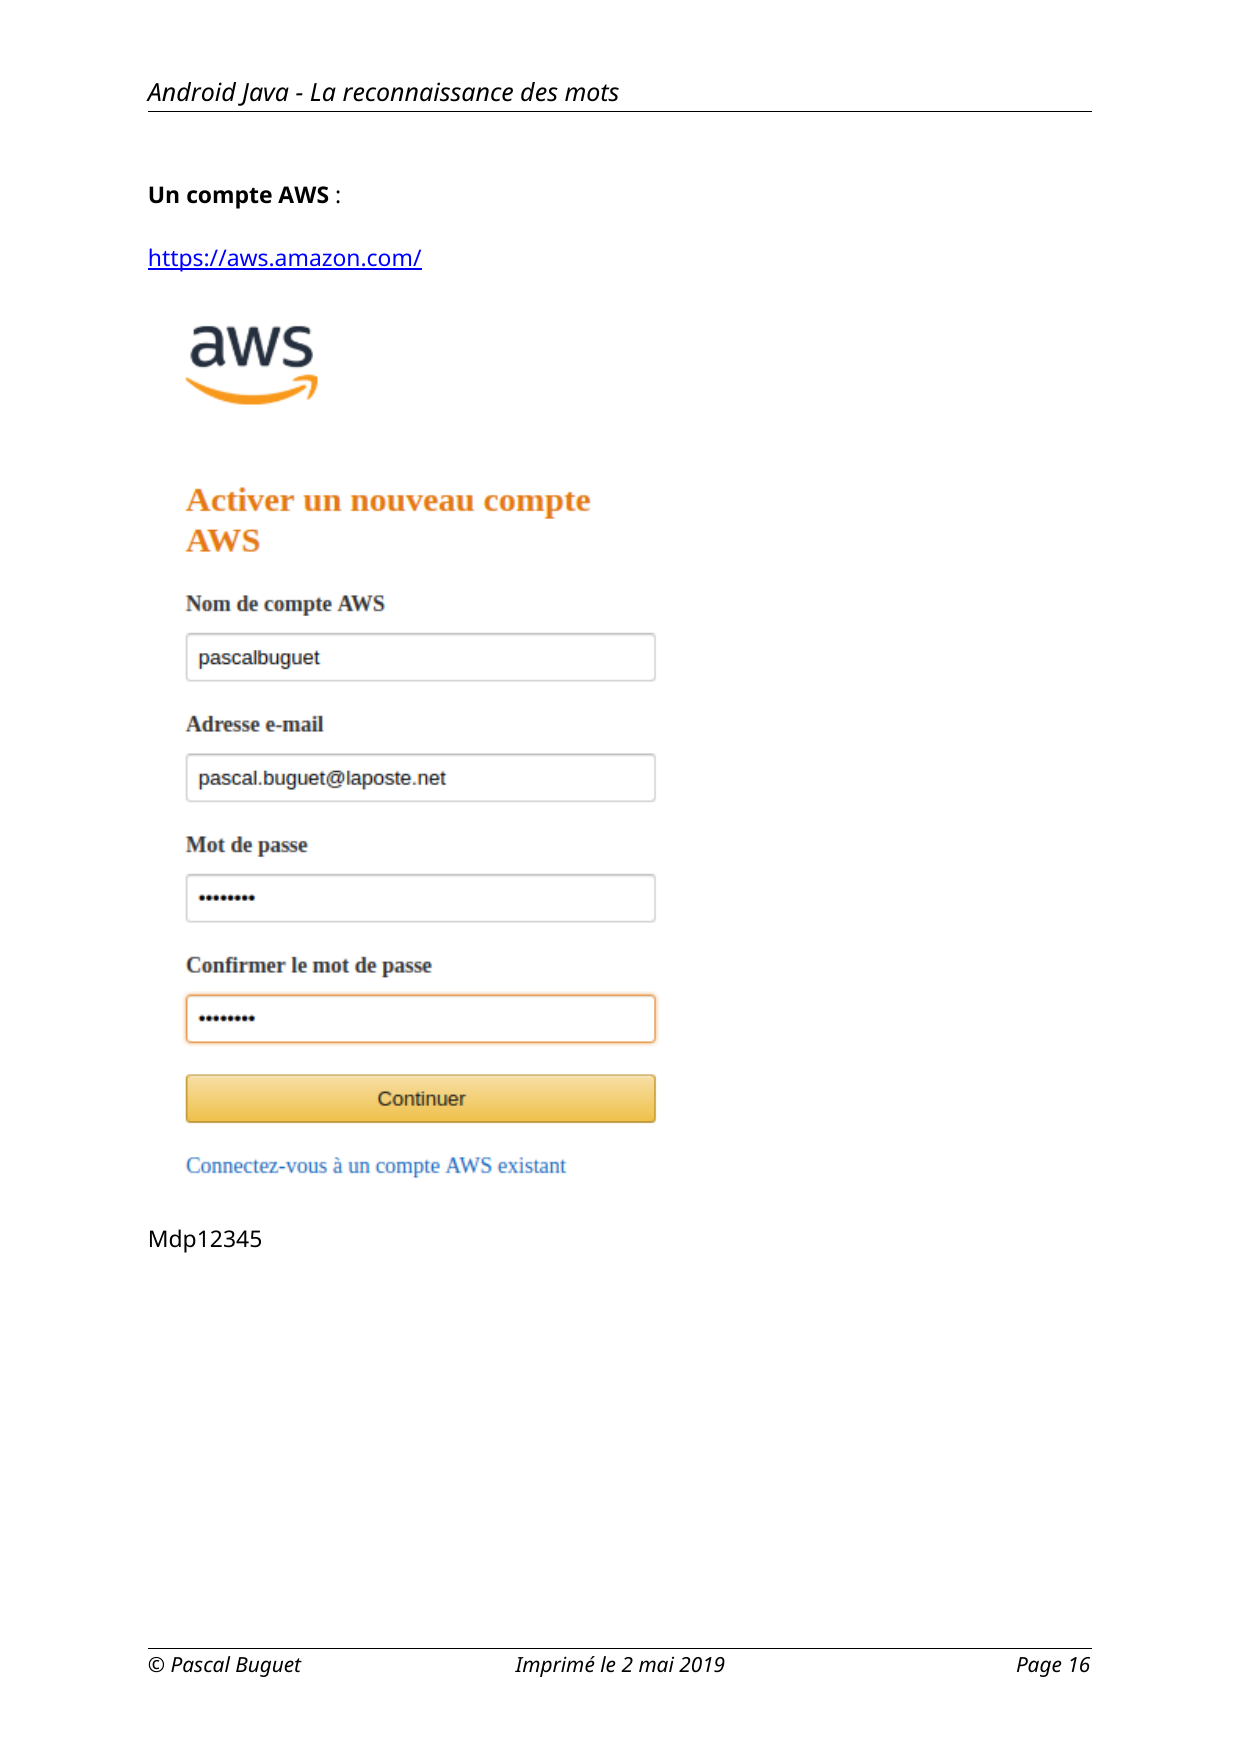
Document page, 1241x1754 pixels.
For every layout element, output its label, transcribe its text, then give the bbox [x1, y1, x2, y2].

text Un compte AWS : [148, 179, 1092, 210]
text Mdp12345 [148, 1223, 1092, 1254]
picture [147, 303, 689, 1192]
text https://aws.amazon.com/ [148, 241, 1092, 273]
